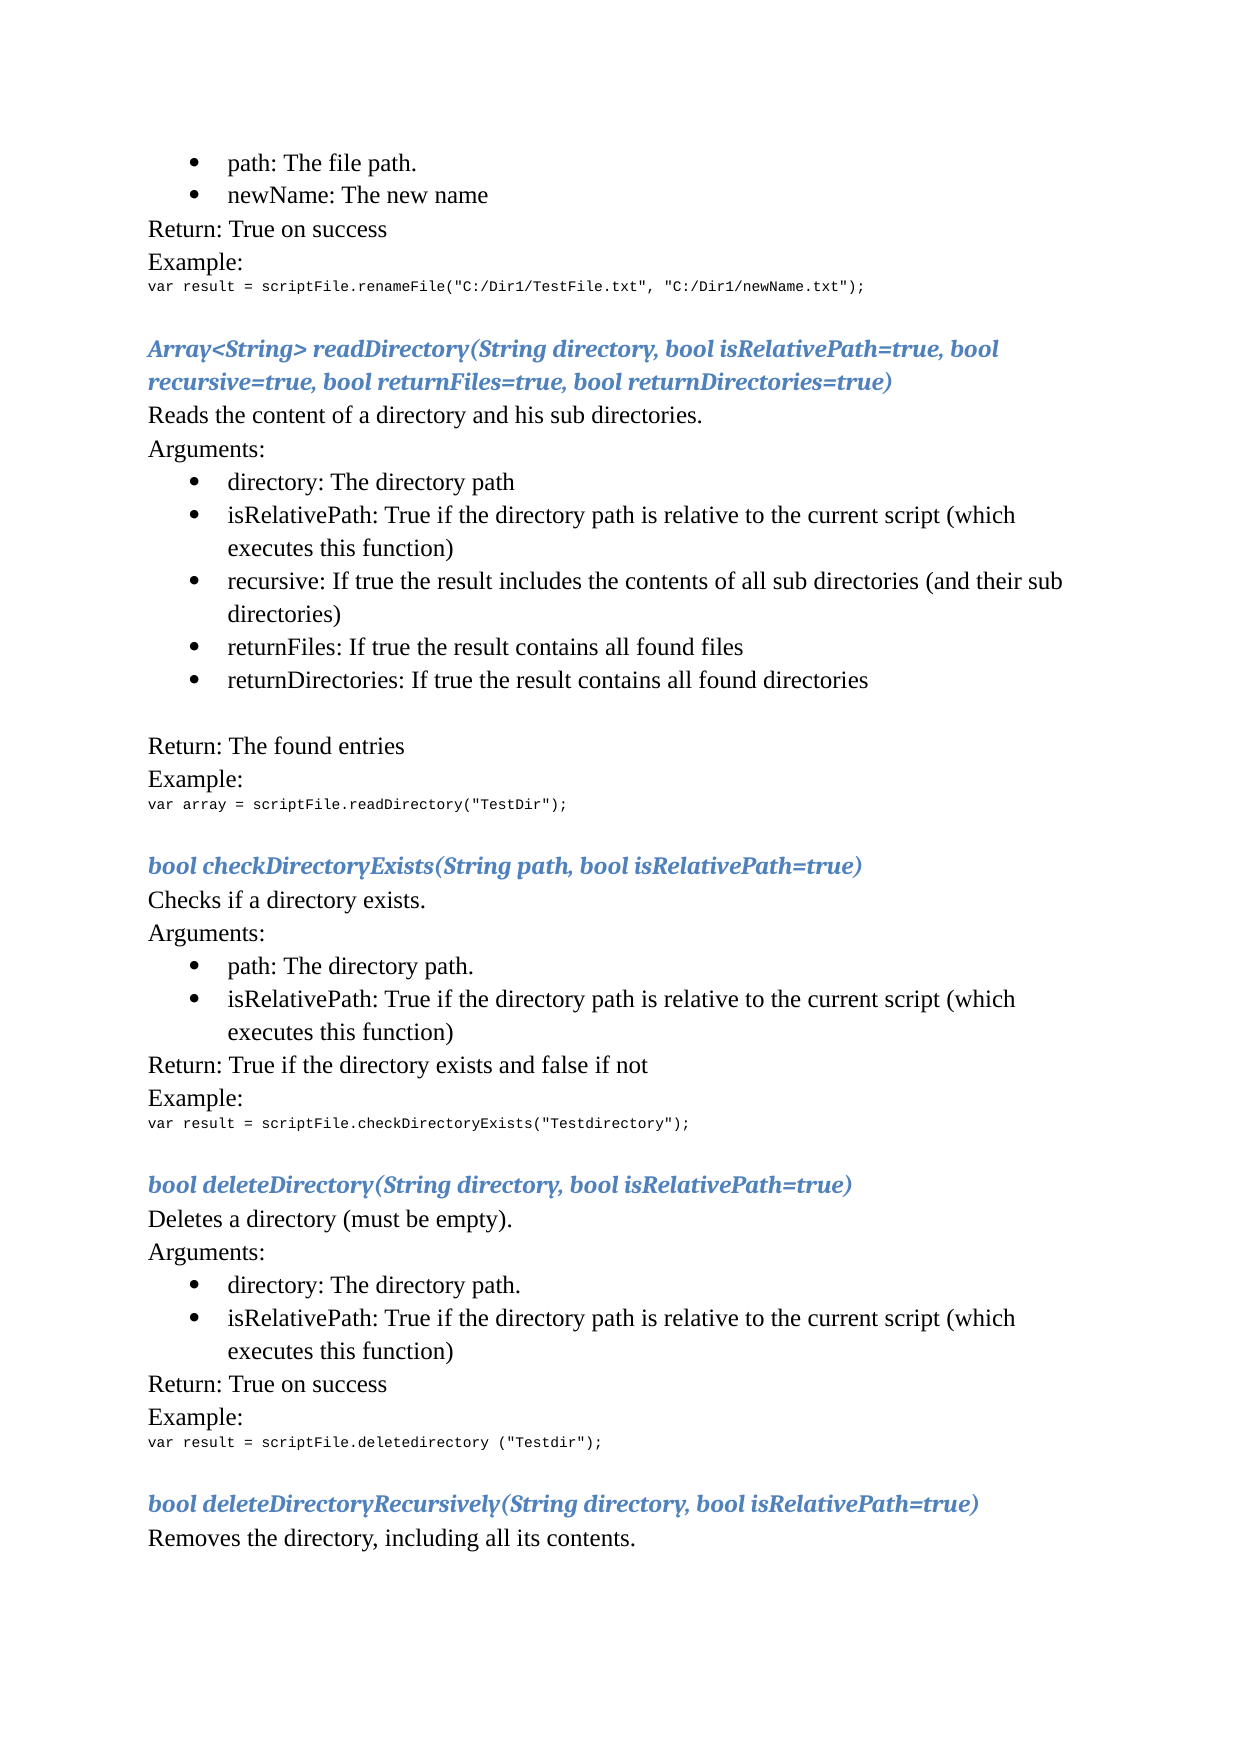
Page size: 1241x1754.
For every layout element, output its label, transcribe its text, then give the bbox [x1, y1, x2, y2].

text Return: True if the directory exists and false if not [148, 1050, 1093, 1079]
subtitle bool deleteDirectory(String directory, bool isRelativePath=true) [148, 1171, 1093, 1199]
text var result = scriptFile.checkDirectoryExists("Testdirectory"); [148, 1116, 1093, 1132]
list directory: The directory path. [190, 1270, 1093, 1299]
text var result = scriptFile.deletedirectory ("Testdir"); [148, 1435, 1093, 1452]
list returnFiles: If true the result contains all found files [190, 632, 1093, 661]
text Example: [148, 764, 1093, 793]
text Reads the content of a directory and his sub directories. [148, 401, 1093, 429]
text Deletes a directory (must be empty). [148, 1204, 1093, 1233]
subtitle bool deleteDirectoryRecursively(String directory, bool isRelativePath=true) [148, 1490, 1093, 1519]
list directory: The directory path [190, 467, 1093, 495]
list path: The file path. [190, 148, 1093, 176]
subtitle Array<String> readDirectory(String directory, bool isRelativePath=true, bool recursive=true, bool returnFiles=true, bool returnDirectories=true) [148, 334, 1093, 396]
text Removes the directory, including all its contents. [148, 1523, 1093, 1552]
text Return: True on success [148, 214, 1093, 242]
list isRelativePath: True if the directory path is relative to the current script (which executes this function) [190, 500, 1093, 561]
list newName: The new name [190, 181, 1093, 209]
list recursive: If true the result includes the contents of all sub directories (and their sub directories) [190, 566, 1093, 627]
text Example: [148, 1402, 1093, 1431]
text Return: The found entries [148, 731, 1093, 759]
text Arguments: [148, 1237, 1093, 1266]
list returnDirectories: If true the result contains all found directories [190, 665, 1093, 693]
text var result = scriptFile.renameFile("C:/Dir1/TestFile.txt", "C:/Dir1/newName.txt"); [148, 280, 1093, 296]
list path: The directory path. [190, 951, 1093, 979]
text Arguments: [148, 434, 1093, 462]
text Example: [148, 247, 1093, 275]
list isRelativePath: True if the directory path is relative to the current script (which executes this function) [190, 1303, 1093, 1365]
text Arguments: [148, 918, 1093, 947]
subtitle bool checkDirectoryExists(String path, bool isRelativePath=true) [148, 852, 1093, 881]
text Checks if a directory exists. [148, 885, 1093, 913]
text var array = scriptFile.readDirectory("TestDir"); [148, 797, 1093, 813]
list isRelativePath: True if the directory path is relative to the current script (which executes this function) [190, 984, 1093, 1046]
text Example: [148, 1083, 1093, 1112]
text Return: True on success [148, 1369, 1093, 1398]
